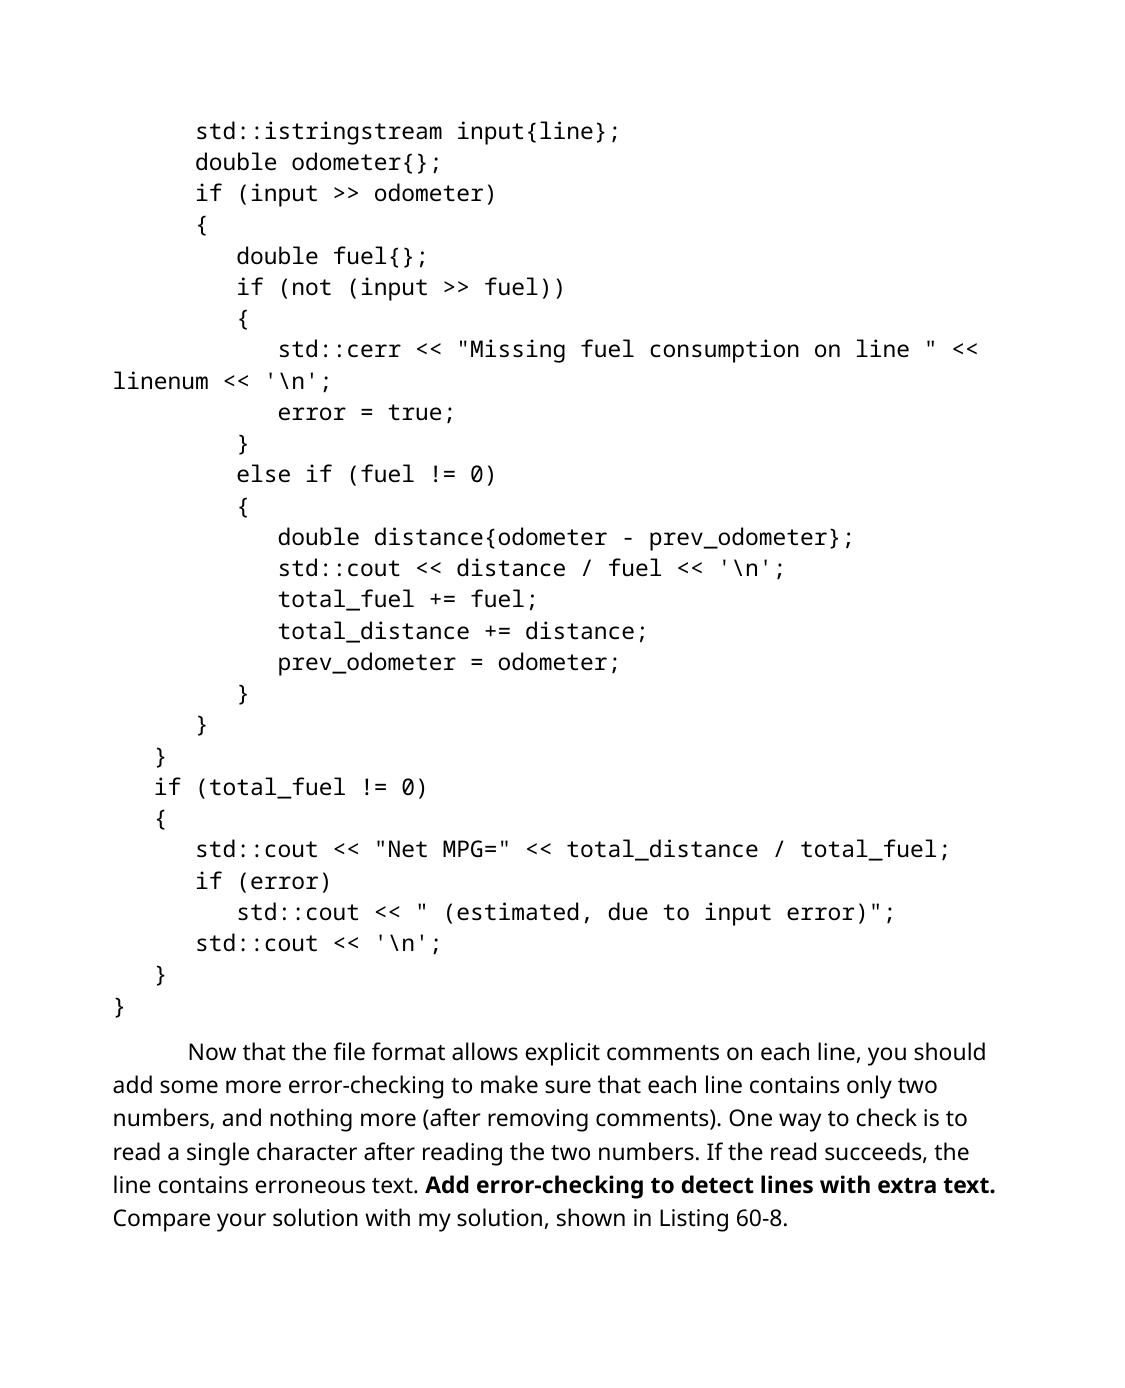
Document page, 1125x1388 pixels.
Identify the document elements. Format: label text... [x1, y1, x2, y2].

text prev_odometer = odometer; [112, 646, 1012, 677]
text } [112, 990, 1012, 1021]
text double odometer{}; [112, 146, 1012, 177]
text } [112, 708, 1012, 740]
text { [112, 802, 1012, 833]
text std::cout << '\n'; [112, 927, 1012, 958]
text double fuel{}; [112, 240, 1012, 271]
text { [112, 490, 1012, 521]
text { [112, 302, 1012, 333]
text std::istringstream input{line}; [112, 115, 1012, 146]
text error = true; [112, 396, 1012, 427]
text double distance{odometer - prev_odometer}; [112, 521, 1012, 552]
text std::cout << "Net MPG=" << total_distance / total_fuel; [112, 833, 1012, 865]
text if (not (input >> fuel)) [112, 271, 1012, 302]
text Now that the file format allows explicit comments on each line, you should add some more error-checking to make sure that each line contains only two numbers, and nothing more (after removing comments). One way to check is to read a single character after reading the two numbers. If the read succeeds, the line contains erroneous text. Add error-checking to detect lines with extra text. Compare your solution with my solution, shown in Listing 60-8. [112, 1033, 1012, 1233]
text total_distance += distance; [112, 615, 1012, 646]
text if (input >> odometer) [112, 177, 1012, 208]
text std::cout << distance / fuel << '\n'; [112, 552, 1012, 583]
text { [112, 208, 1012, 240]
text std::cerr << "Missing fuel consumption on line " << linenum << '\n'; [112, 333, 1012, 396]
text else if (fuel != 0) [112, 458, 1012, 490]
text } [112, 958, 1012, 990]
text std::cout << " (estimated, due to input error)"; [112, 896, 1012, 927]
text } [112, 427, 1012, 458]
text } [112, 740, 1012, 771]
text if (error) [112, 865, 1012, 896]
text } [112, 677, 1012, 708]
text total_fuel += fuel; [112, 583, 1012, 615]
text if (total_fuel != 0) [112, 771, 1012, 802]
